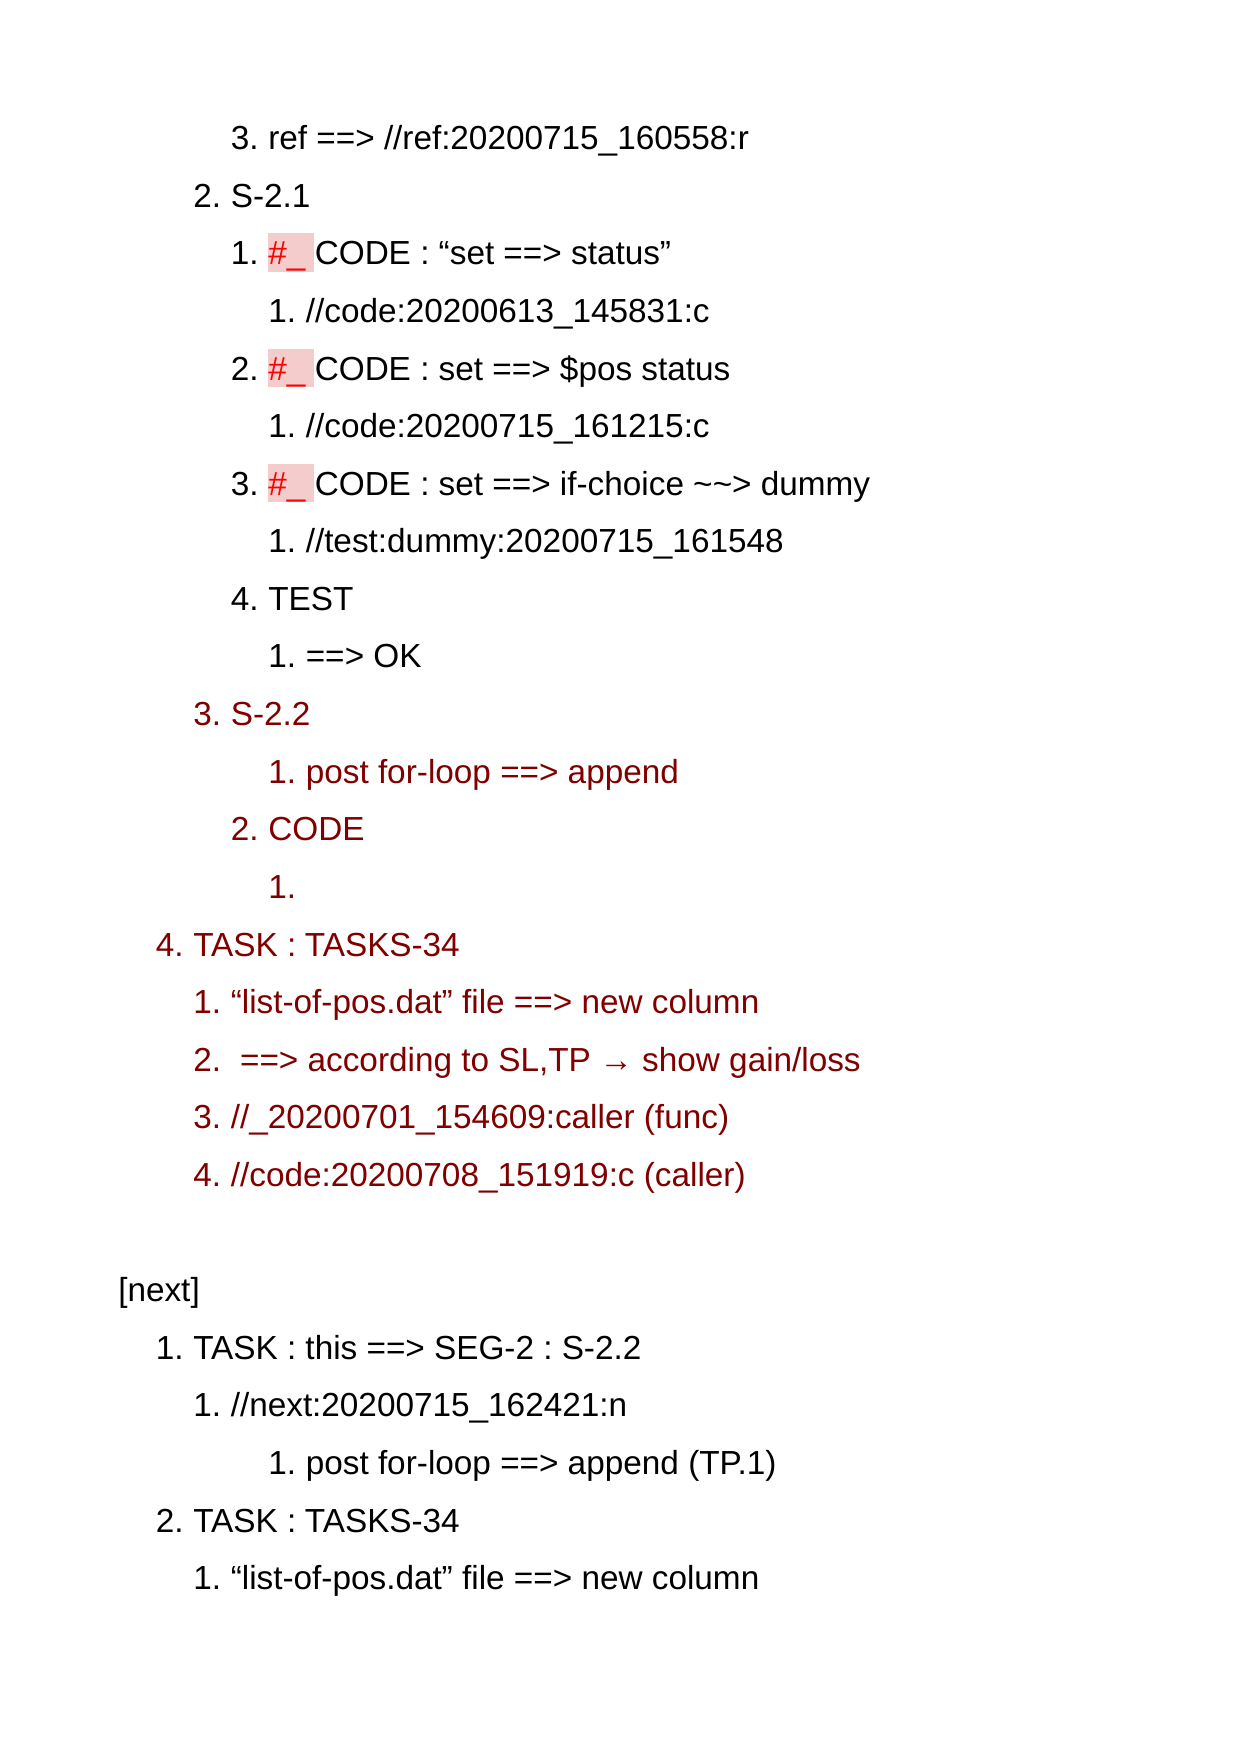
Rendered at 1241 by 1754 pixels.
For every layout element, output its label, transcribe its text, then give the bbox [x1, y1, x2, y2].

list //_20200701_154609:caller (func) [193, 1097, 1122, 1136]
list //code:20200708_151919:c (caller) [193, 1155, 1122, 1193]
list “list-of-pos.dat” file ==> new column [193, 1558, 1122, 1597]
list //next:20200715_162421:n [193, 1385, 1122, 1424]
list TEST [231, 579, 1122, 617]
list ref ==> //ref:20200715_160558:r [231, 118, 1122, 157]
list “list-of-pos.dat” file ==> new column [193, 982, 1122, 1021]
list //test:dummy:20200715_161548 [268, 521, 1122, 560]
list post for-loop ==> append (TP.1) [268, 1443, 1122, 1481]
list ==> according to SL,TP → show gain/loss [193, 1040, 1122, 1078]
list #_ CODE : set ==> $pos status [231, 348, 1122, 387]
list TASK : this ==> SEG-2 : S-2.2 [156, 1328, 1122, 1366]
list TASK : TASKS-34 [156, 924, 1122, 963]
list S-2.2 [193, 694, 1122, 733]
list CODE [231, 809, 1122, 848]
list TASK : TASKS-34 [156, 1501, 1122, 1539]
list post for-loop ==> append [268, 752, 1122, 790]
list S-2.1 [193, 176, 1122, 214]
list ==> OK [268, 637, 1122, 675]
list //code:20200715_161215:c [268, 406, 1122, 444]
text [next] [118, 1270, 1122, 1309]
list #_ CODE : “set ==> status” [231, 233, 1122, 272]
list #_ CODE : set ==> if-choice ~~> dummy [231, 464, 1122, 502]
list //code:20200613_145831:c [268, 291, 1122, 329]
